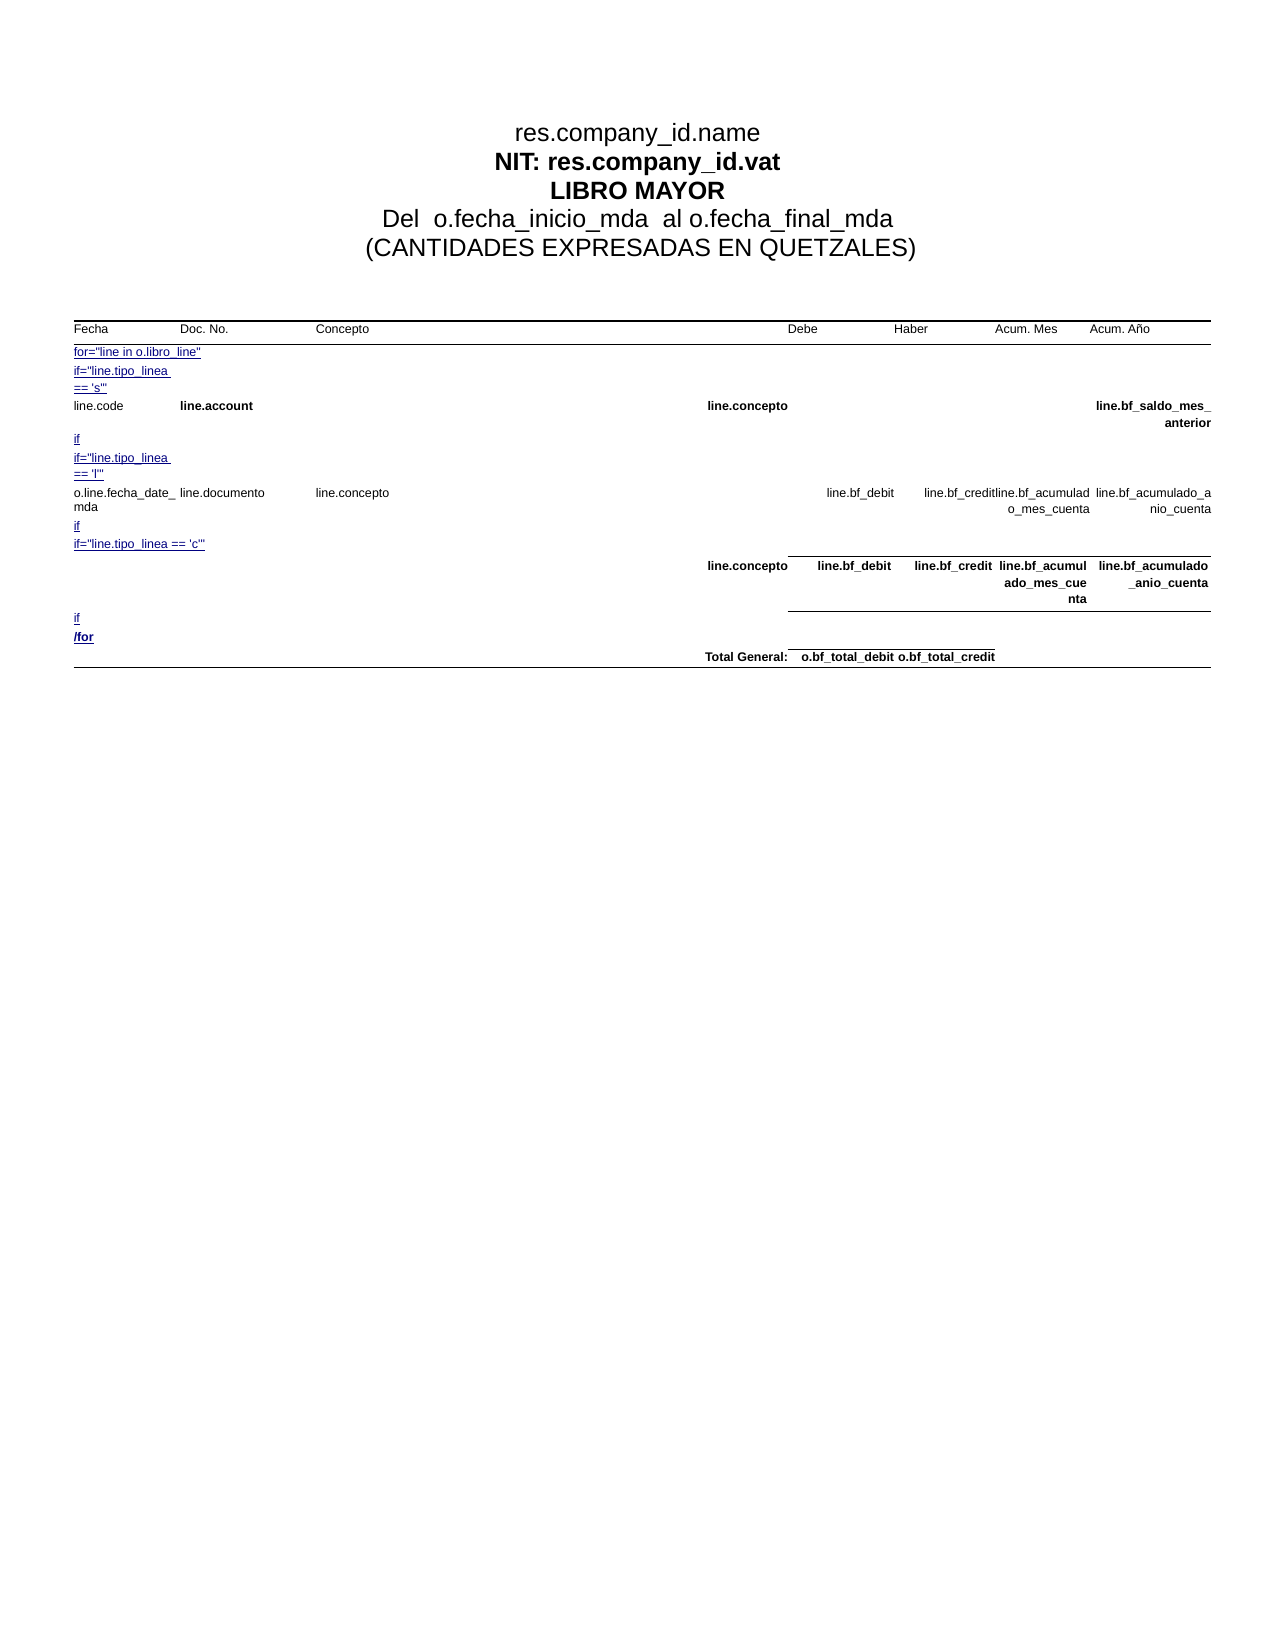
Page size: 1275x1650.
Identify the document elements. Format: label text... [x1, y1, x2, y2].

table_cell [1090, 450, 1211, 486]
table_cell [1090, 432, 1211, 450]
table_header Haber [894, 322, 995, 343]
table_cell /for [74, 630, 788, 648]
table_cell line.bf_debit [788, 486, 894, 518]
table_cell [1090, 630, 1211, 648]
table_cell if [74, 611, 788, 630]
table_cell for="line in o.libro_line" [74, 345, 788, 364]
table_cell [316, 364, 788, 399]
table_cell [316, 432, 788, 450]
table_cell [894, 630, 995, 648]
table_cell [1090, 537, 1211, 556]
table_cell [1090, 612, 1211, 630]
table_cell line.bf_credit [894, 557, 995, 611]
table_cell line.documento [180, 486, 316, 518]
table_cell [788, 519, 894, 537]
table_header Doc. No. [180, 322, 316, 343]
table_cell o.bf_total_debit [788, 650, 894, 666]
table_cell [995, 630, 1089, 648]
table_cell [1090, 519, 1211, 537]
table_cell [788, 345, 894, 364]
table_cell [995, 345, 1089, 364]
table_cell [74, 556, 647, 611]
table_header Concepto [316, 322, 788, 343]
table_cell [894, 399, 995, 432]
table_cell if [74, 519, 788, 537]
table_cell line.code [74, 399, 180, 432]
table_cell [995, 364, 1089, 399]
table_cell [788, 612, 894, 630]
table_cell line.concepto [647, 556, 788, 611]
table_header Fecha [74, 322, 180, 343]
table_cell [180, 450, 316, 486]
table_cell [995, 537, 1089, 556]
table_cell [1090, 649, 1211, 666]
table_cell [894, 364, 995, 399]
table_cell [180, 432, 316, 450]
table_header Debe [788, 322, 894, 343]
table_cell line.bf_acumulado_mes_cuenta [995, 557, 1089, 611]
table_cell [788, 450, 894, 486]
table_cell [894, 537, 995, 556]
table_cell line.concepto [316, 486, 788, 518]
table_cell [788, 537, 894, 556]
table_cell [1090, 345, 1211, 364]
table_cell line.bf_acumulado_anio_cuenta [1090, 486, 1211, 518]
table_cell o.line.fecha_date_mda [74, 486, 180, 518]
table_cell line.bf_acumulado_anio_cuenta [1090, 557, 1211, 611]
table_cell Total General: [74, 649, 788, 666]
table_cell [995, 612, 1089, 630]
table_cell if [74, 432, 180, 450]
table_cell line.account [180, 399, 647, 432]
table_cell [894, 450, 995, 486]
table_cell if="line.tipo_linea == 's'" [74, 364, 180, 399]
table_cell [995, 519, 1089, 537]
table_cell line.bf_debit [788, 557, 894, 611]
table_cell [180, 364, 316, 399]
table_cell [316, 450, 788, 486]
table_header Acum. Mes [995, 322, 1089, 343]
table_cell [995, 649, 1089, 666]
table_cell [1090, 364, 1211, 399]
table_cell [995, 432, 1089, 450]
table_cell [894, 345, 995, 364]
table_cell line.concepto [647, 399, 788, 432]
table_cell o.bf_total_credit [894, 650, 995, 666]
table_cell [894, 432, 995, 450]
table_header Acum. Año [1090, 322, 1211, 343]
table_cell [788, 630, 894, 648]
table_cell [788, 432, 894, 450]
table_cell line.bf_saldo_mes_anterior [1090, 399, 1211, 432]
table_cell [894, 612, 995, 630]
table_cell [788, 399, 894, 432]
table_cell line.bf_credit [894, 486, 995, 518]
table_cell line.bf_acumulado_mes_cuenta [995, 486, 1089, 518]
table_cell [894, 519, 995, 537]
table_cell if="line.tipo_linea == 'c'" [74, 537, 788, 556]
table_cell if="line.tipo_linea == 'l'" [74, 450, 180, 486]
table_cell [995, 399, 1089, 432]
table_cell [995, 450, 1089, 486]
table_cell [788, 364, 894, 399]
